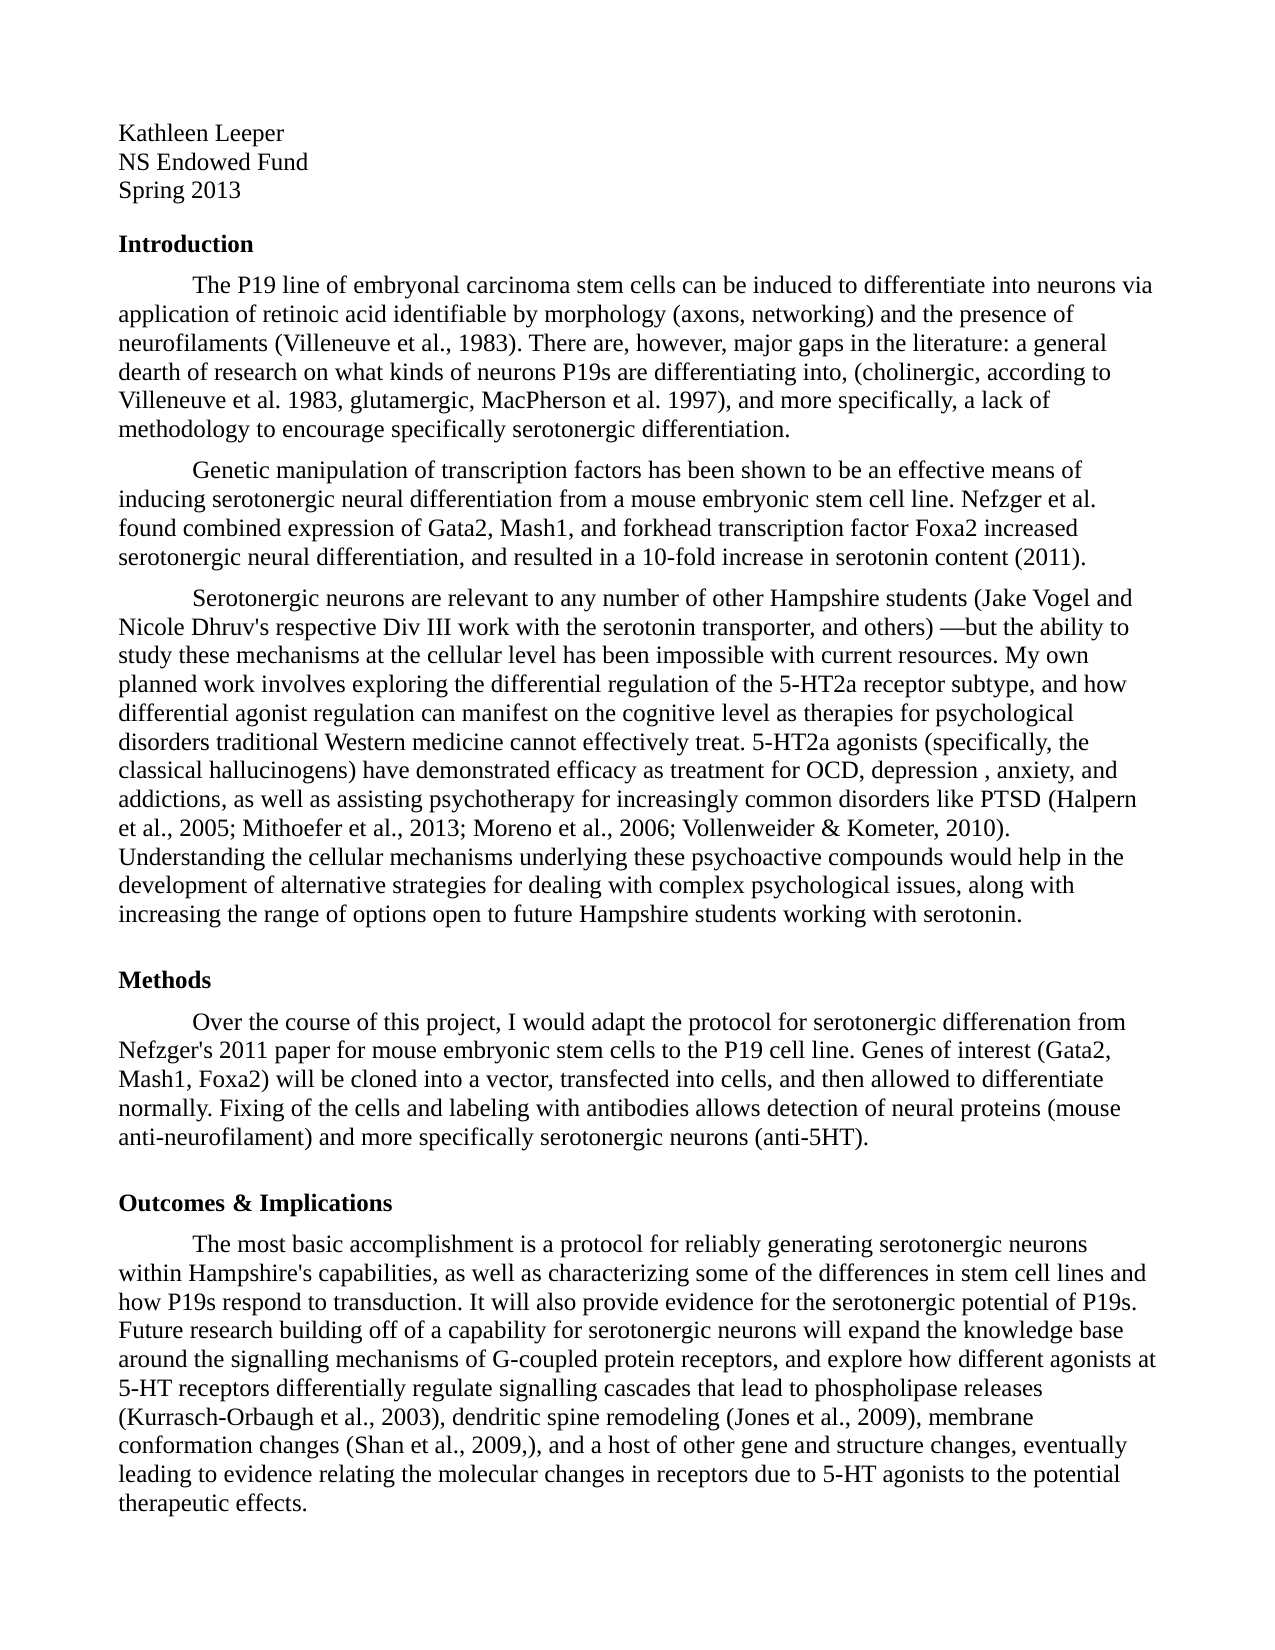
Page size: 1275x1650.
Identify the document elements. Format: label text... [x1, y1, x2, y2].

text The P19 line of embryonal carcinoma stem cells can be induced to differentiate into neurons via application of retinoic acid identifiable by morphology (axons, networking) and the presence of neurofilaments (Villeneuve et al., 1983). There are, however, major gaps in the literature: a general dearth of research on what kinds of neurons P19s are differentiating into, (cholinergic, according to Villeneuve et al. 1983, glutamergic, MacPherson et al. 1997), and more specifically, a lack of methodology to encourage specifically serotonergic differentiation. [118, 271, 1157, 443]
text The most basic accomplishment is a protocol for reliably generating serotonergic neurons within Hampshire's capabilities, as well as characterizing some of the differences in stem cell lines and how P19s respond to transduction. It will also provide evidence for the serotonergic potential of P19s. Future research building off of a capability for serotonergic neurons will expand the knowledge base around the signalling mechanisms of G-coupled protein receptors, and explore how different agonists at 5-HT receptors differentially regulate signalling cascades that lead to phospholipase releases (Kurrasch-Orbaugh et al., 2003), dendritic spine remodeling (Jones et al., 2009), membrane conformation changes (Shan et al., 2009,), and a host of other gene and structure changes, eventually leading to evidence relating the molecular changes in receptors due to 5-HT agonists to the potential therapeutic effects. [118, 1229, 1157, 1517]
subtitle Outcomes & Implications [118, 1188, 1157, 1217]
text Spring 2013 [118, 176, 1157, 204]
text Over the course of this project, I would adapt the protocol for serotonergic differenation from Nefzger's 2011 paper for mouse embryonic stem cells to the P19 cell line. Genes of interest (Gata2, Mash1, Foxa2) will be cloned into a vector, transfected into cells, and then allowed to differentiate normally. Fixing of the cells and labeling with antibodies allows detection of neural proteins (mouse anti-neurofilament) and more specifically serotonergic neurons (anti-5HT). [118, 1007, 1157, 1151]
text Kathleen Leeper [118, 118, 1157, 147]
text NS Endowed Fund [118, 147, 1157, 176]
subtitle Introduction [118, 229, 1157, 258]
subtitle Methods [118, 966, 1157, 994]
text Genetic manipulation of transcription factors has been shown to be an effective means of inducing serotonergic neural differentiation from a mouse embryonic stem cell line. Nefzger et al. found combined expression of Gata2, Mash1, and forkhead transcription factor Foxa2 increased serotonergic neural differentiation, and resulted in a 10-fold increase in serotonin content (2011). [118, 456, 1157, 571]
text Serotonergic neurons are relevant to any number of other Hampshire students (Jake Vogel and Nicole Dhruv's respective Div III work with the serotonin transporter, and others) —but the ability to study these mechanisms at the cellular level has been impossible with current resources. My own planned work involves exploring the differential regulation of the 5-HT2a receptor subtype, and how differential agonist regulation can manifest on the cognitive level as therapies for psychological disorders traditional Western medicine cannot effectively treat. 5-HT2a agonists (specifically, the classical hallucinogens) have demonstrated efficacy as treatment for OCD, depression , anxiety, and addictions, as well as assisting psychotherapy for increasingly common disorders like PTSD (Halpern et al., 2005; Mithoefer et al., 2013; Moreno et al., 2006; Vollenweider & Kometer, 2010)⁠. Understanding the cellular mechanisms underlying these psychoactive compounds would help in the development of alternative strategies for dealing with complex psychological issues, along with increasing the range of options open to future Hampshire students working with serotonin. [118, 583, 1157, 928]
